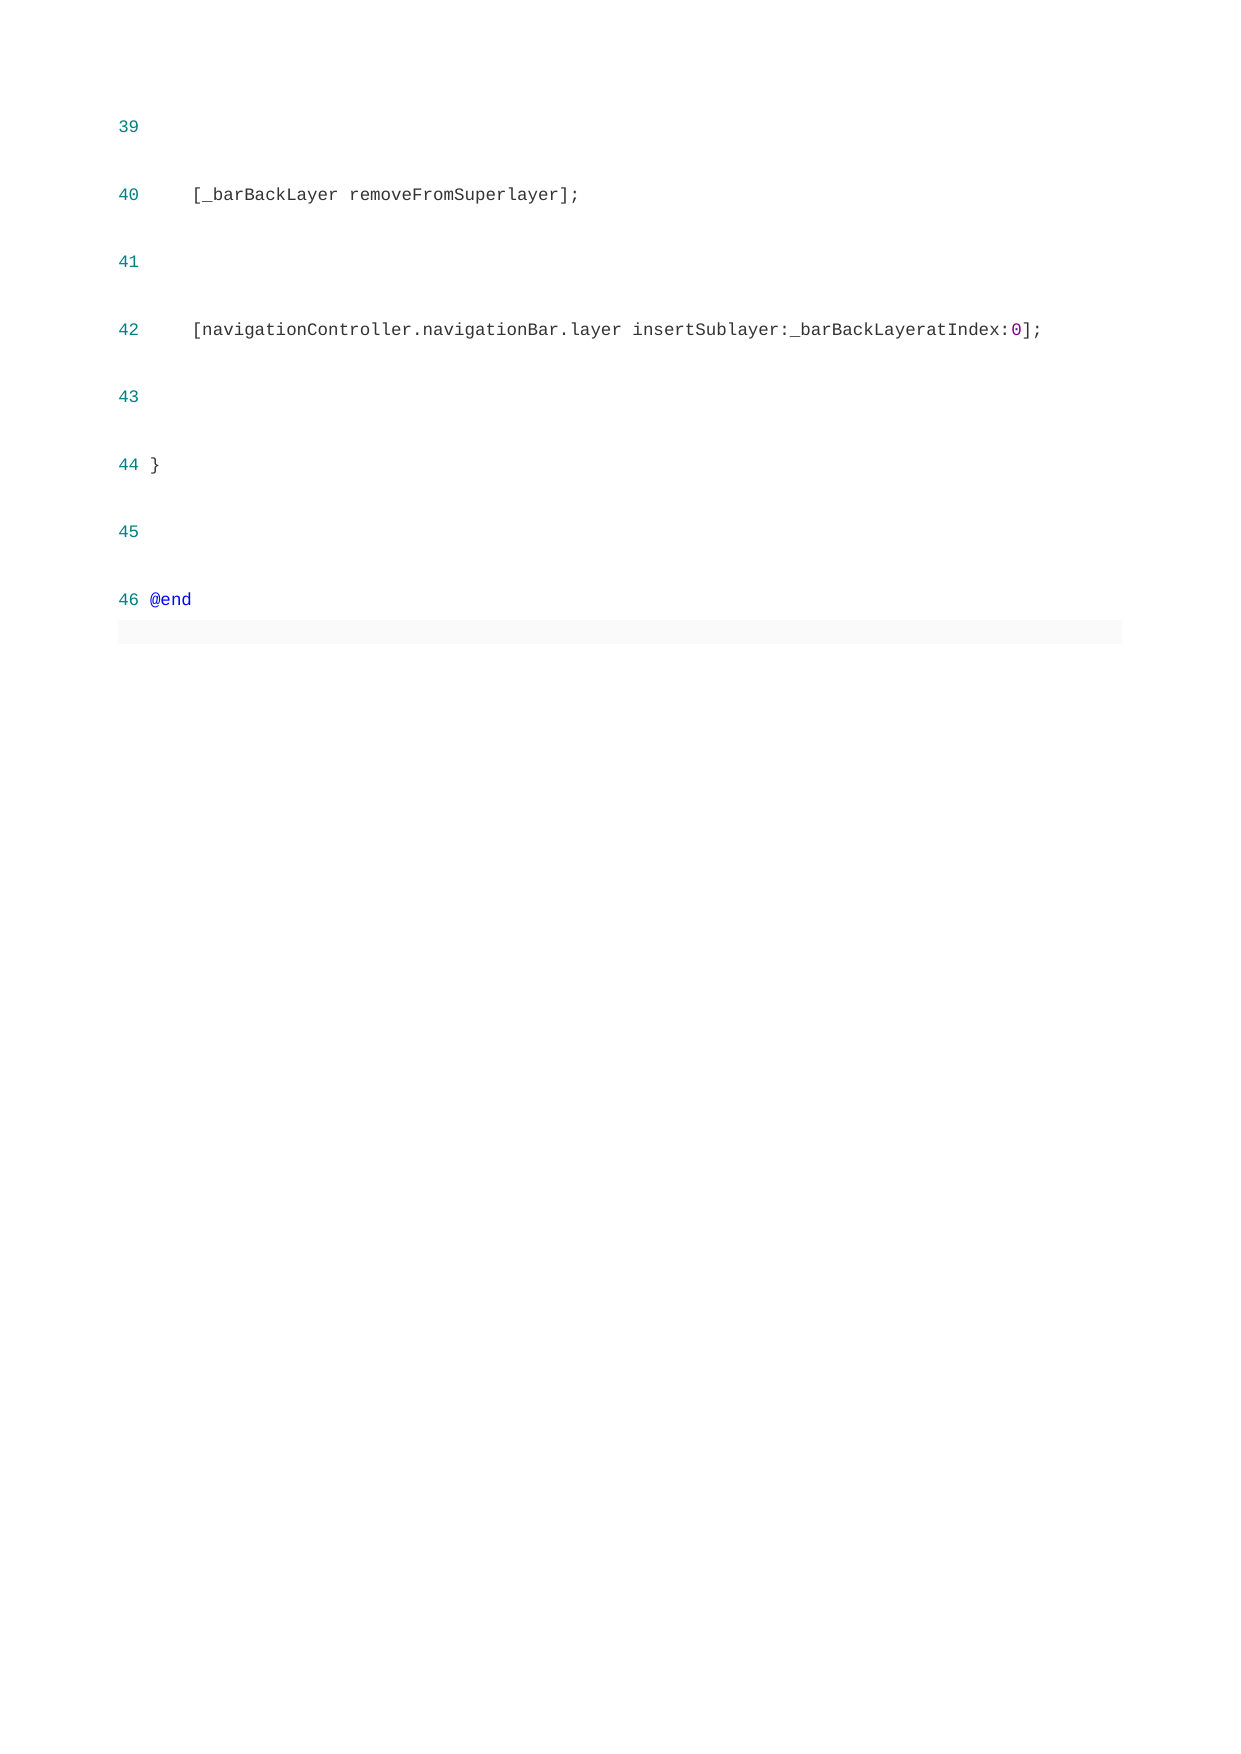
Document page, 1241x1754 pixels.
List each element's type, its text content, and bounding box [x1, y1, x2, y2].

text 44 } [118, 456, 1122, 475]
text 42 [navigationController.navigationBar.layer insertSublayer:_barBackLayeratIndex:0]; [118, 321, 1122, 340]
text 39 [118, 118, 1122, 138]
text 43 [118, 388, 1122, 408]
text 45 [118, 523, 1122, 543]
text 40 [_barBackLayer removeFromSuperlayer]; [118, 186, 1122, 205]
text 41 [118, 253, 1122, 273]
text 46 @end [118, 591, 1122, 610]
